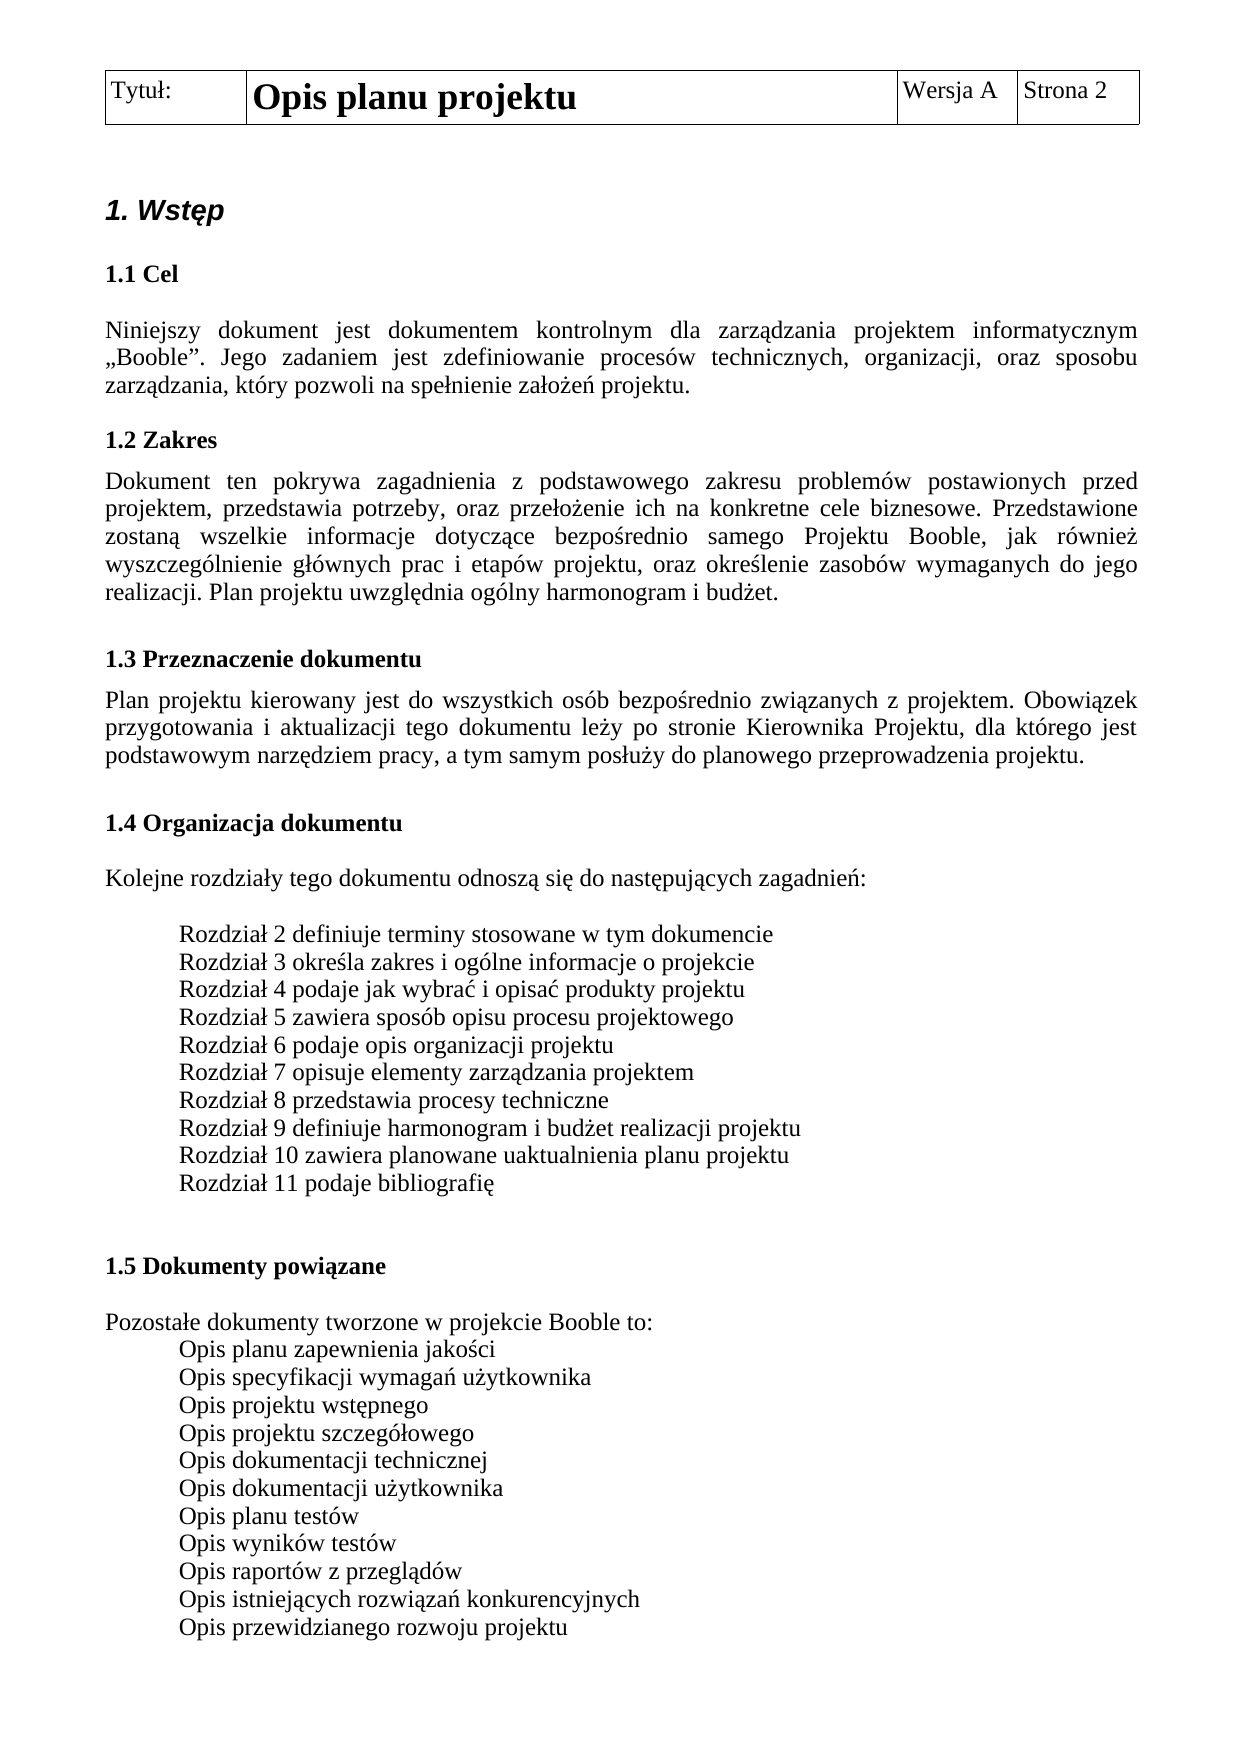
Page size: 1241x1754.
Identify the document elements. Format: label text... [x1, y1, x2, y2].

text Opis projektu wstępnego [105, 1391, 1138, 1419]
text 1.2 Zakres [105, 427, 1138, 454]
text Rozdział 6 podaje opis organizacji projektu [105, 1031, 1138, 1058]
text 1.3 Przeznaczenie dokumentu [105, 646, 1138, 673]
text Opis dokumentacji technicznej [105, 1446, 1138, 1474]
text Rozdział 8 przedstawia procesy techniczne [105, 1086, 1138, 1114]
text Rozdział 7 opisuje elementy zarządzania projektem [105, 1058, 1138, 1086]
text Rozdział 5 zawiera sposób opisu procesu projektowego [105, 1003, 1138, 1031]
text Opis projektu szczegółowego [105, 1419, 1138, 1446]
text Rozdział 9 definiuje harmonogram i budżet realizacji projektu [105, 1114, 1138, 1142]
text Niniejszy dokument jest dokumentem kontrolnym dla zarządzania projektem informatycznym „Booble”. Jego zadaniem jest zdefiniowanie procesów technicznych, organizacji, oraz sposobu zarządzania, który pozwoli na spełnienie założeń projektu. [105, 316, 1138, 399]
text Opis specyfikacji wymagań użytkownika [105, 1363, 1138, 1391]
text 1.5 Dokumenty powiązane [105, 1252, 1138, 1280]
text Opis dokumentacji użytkownika [105, 1474, 1138, 1502]
text Opis planu testów [105, 1502, 1138, 1529]
text Rozdział 10 zawiera planowane uaktualnienia planu projektu [105, 1142, 1138, 1169]
text Opis wyników testów [105, 1529, 1138, 1557]
text Rozdział 4 podaje jak wybrać i opisać produkty projektu [105, 975, 1138, 1003]
text Plan projektu kierowany jest do wszystkich osób bezpośrednio związanych z projektem. Obowiązek przygotowania i aktualizacji tego dokumentu leży po stronie Kierownika Projektu, dla którego jest podstawowym narzędziem pracy, a tym samym posłuży do planowego przeprowadzenia projektu. [105, 686, 1138, 769]
text Opis istniejących rozwiązań konkurencyjnych [105, 1585, 1138, 1613]
subtitle 1. Wstęp [105, 194, 1138, 226]
text 1.1 Cel [105, 260, 1138, 288]
text Dokument ten pokrywa zagadnienia z podstawowego zakresu problemów postawionych przed projektem, przedstawia potrzeby, oraz przełożenie ich na konkretne cele biznesowe. Przedstawione zostaną wszelkie informacje dotyczące bezpośrednio samego Projektu Booble, jak również wyszczególnienie głównych prac i etapów projektu, oraz określenie zasobów wymaganych do jego realizacji. Plan projektu uwzględnia ogólny harmonogram i budżet. [105, 467, 1138, 605]
text Kolejne rozdziały tego dokumentu odnoszą się do następujących zagadnień: [105, 864, 1138, 892]
text Opis raportów z przeglądów [105, 1557, 1138, 1585]
text Rozdział 11 podaje bibliografię [105, 1169, 1138, 1197]
text Rozdział 3 określa zakres i ogólne informacje o projekcie [105, 948, 1138, 975]
text Pozostałe dokumenty tworzone w projekcie Booble to: [105, 1308, 1138, 1336]
text Opis planu zapewnienia jakości [105, 1336, 1138, 1363]
text Opis przewidzianego rozwoju projektu [105, 1613, 1138, 1640]
text Rozdział 2 definiuje terminy stosowane w tym dokumencie [105, 920, 1138, 948]
text 1.4 Organizacja dokumentu [105, 809, 1138, 837]
